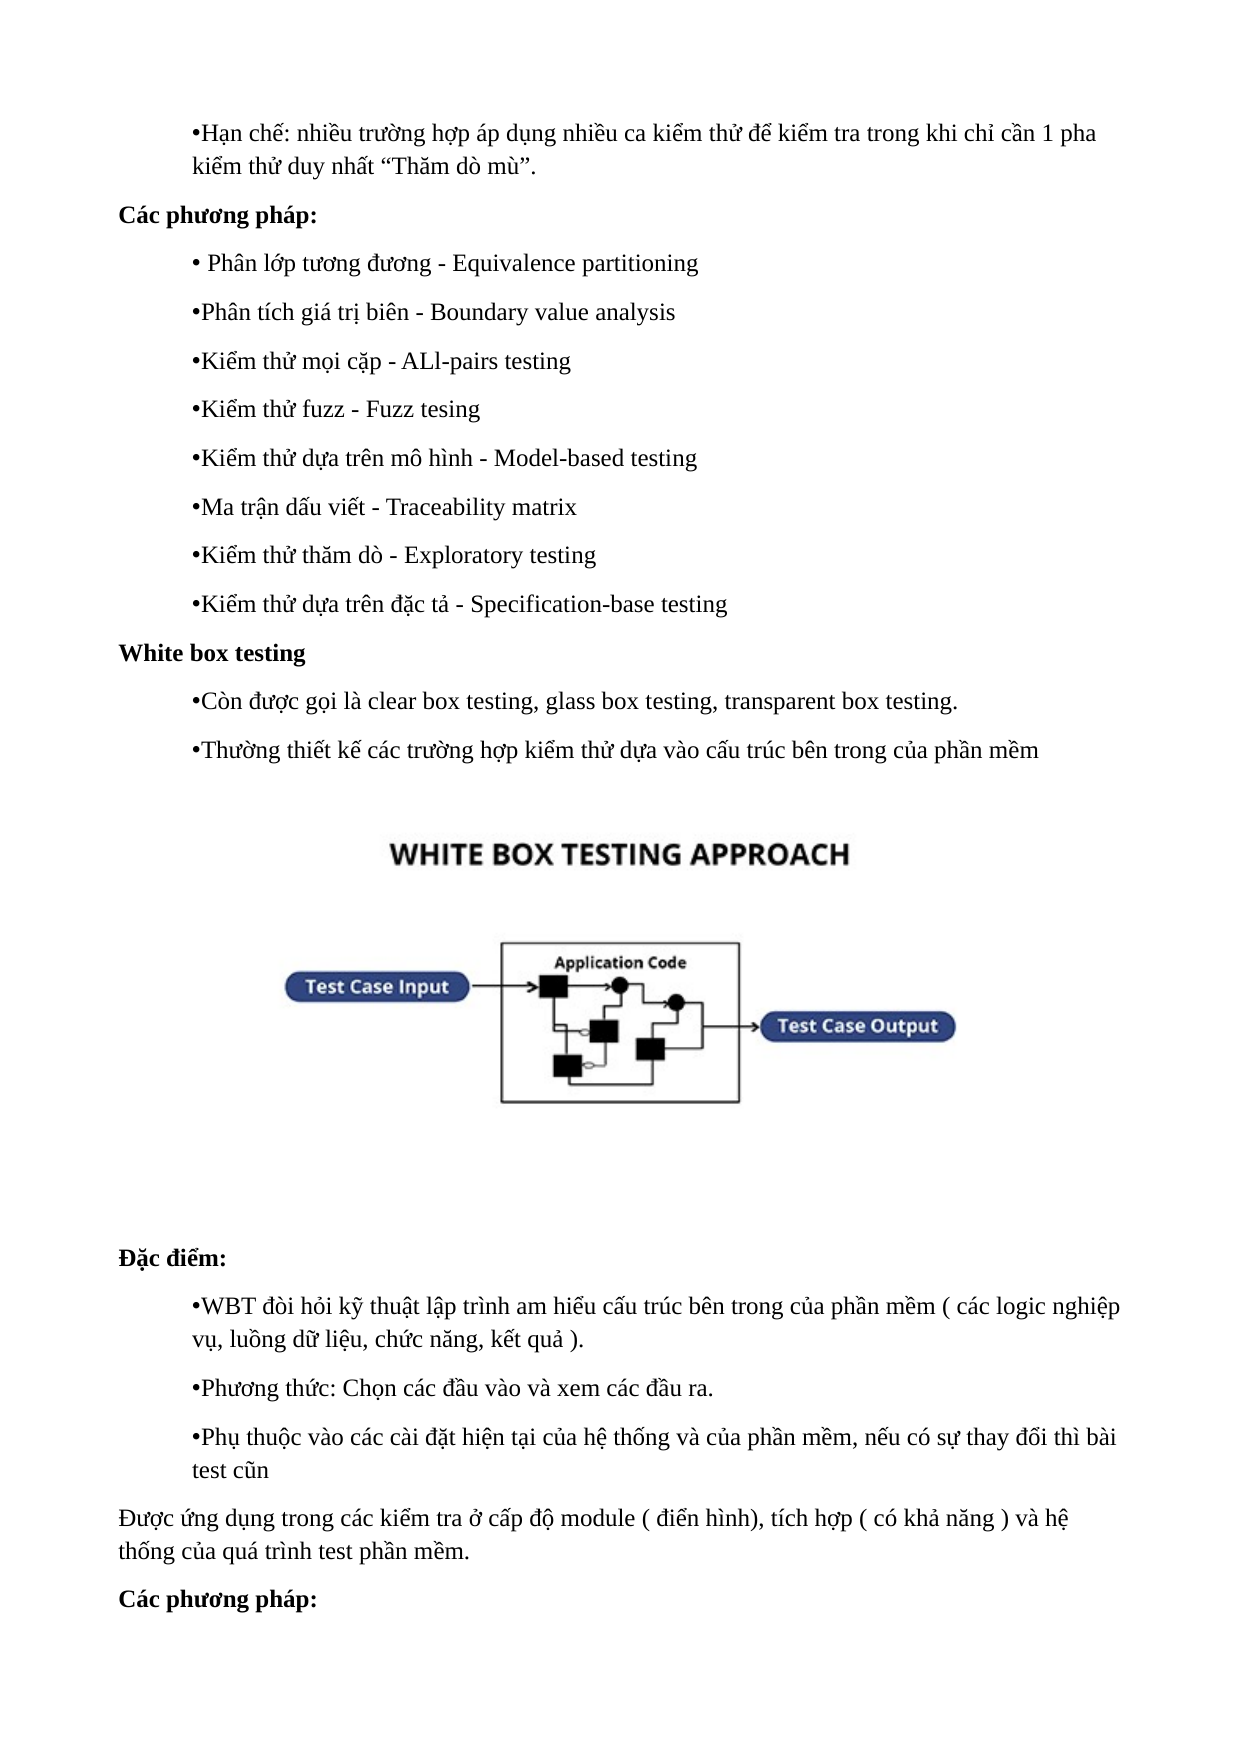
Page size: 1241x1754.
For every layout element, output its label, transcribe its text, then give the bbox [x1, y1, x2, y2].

list Còn được gọi là clear box testing, glass box testing, transparent box testing. [118, 686, 1122, 715]
text Đặc điểm: [118, 1243, 1122, 1271]
list Hạn chế: nhiều trường hợp áp dụng nhiều ca kiểm thử để kiểm tra trong khi chỉ cần 1 pha kiểm thử duy nhất “Thăm dò mù”. [118, 118, 1122, 180]
list Thường thiết kế các trường hợp kiểm thử dựa vào cấu trúc bên trong của phần mềm [118, 735, 1122, 764]
list WBT đòi hỏi kỹ thuật lập trình am hiểu cấu trúc bên trong của phần mềm ( các logic nghiệp vụ, luồng dữ liệu, chức năng, kết quả ). [118, 1291, 1122, 1353]
list Kiểm thử mọi cặp - ALl-pairs testing [118, 346, 1122, 374]
list Kiểm thử thăm dò - Exploratory testing [118, 540, 1122, 569]
text Các phương pháp: [118, 1584, 1122, 1613]
text Các phương pháp: [118, 200, 1122, 228]
list Phương thức: Chọn các đầu vào và xem các đầu ra. [118, 1373, 1122, 1402]
text Được ứng dụng trong các kiểm tra ở cấp độ module ( điển hình), tích hợp ( có khả năng ) và hệ thống của quá trình test phần mềm. [118, 1503, 1122, 1565]
list Kiểm thử fuzz - Fuzz tesing [118, 394, 1122, 423]
list Kiểm thử dựa trên mô hình - Model-based testing [118, 443, 1122, 472]
text White box testing [118, 638, 1122, 666]
list Phụ thuộc vào các cài đặt hiện tại của hệ thống và của phần mềm, nếu có sự thay đổi thì bài test cũn [118, 1422, 1122, 1483]
list Ma trận dấu viết - Traceability matrix [118, 492, 1122, 520]
list Kiểm thử dựa trên đặc tả - Specification-base testing [118, 589, 1122, 618]
list Phân tích giá trị biên - Boundary value analysis [118, 297, 1122, 326]
list Phân lớp tương đương - Equivalence partitioning [118, 248, 1122, 277]
picture [230, 783, 1010, 1190]
